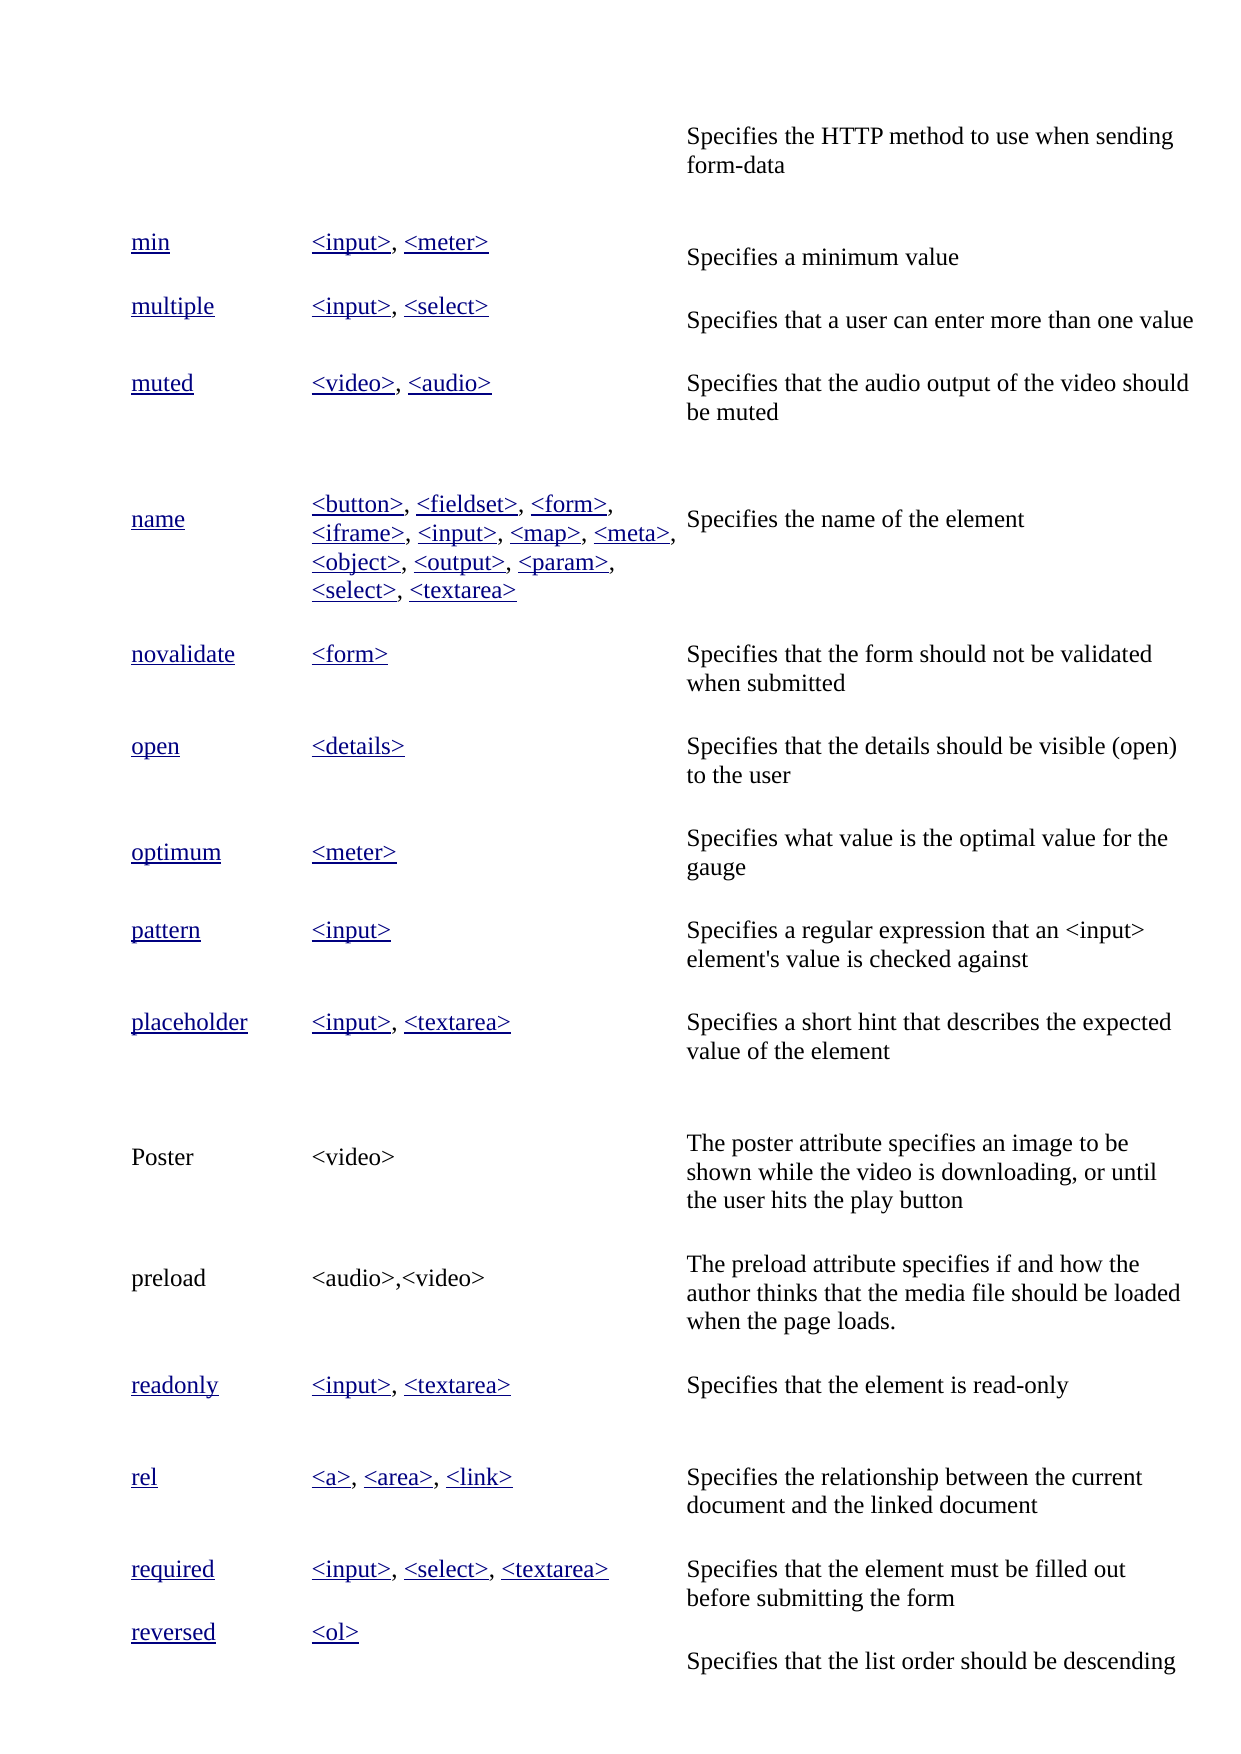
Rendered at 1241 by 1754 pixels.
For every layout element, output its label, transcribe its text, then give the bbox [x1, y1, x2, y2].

table_cell <video> [309, 1068, 683, 1217]
table_cell pattern [128, 884, 308, 976]
table_cell Specifies that the audio output of the video should be muted [684, 337, 1197, 429]
table_cell <video>, <audio> [309, 337, 683, 429]
table_cell [128, 118, 308, 181]
table_cell Specifies a short hint that describes the expected value of the element [684, 976, 1197, 1068]
table_cell Specifies that the element must be filled out before submitting the form [684, 1522, 1197, 1614]
table_cell <input>, <meter> [309, 181, 683, 273]
table_cell <input>, <select>, <textarea> [309, 1522, 683, 1614]
table_cell Specifies that a user can enter more than one value [684, 274, 1197, 337]
table_cell name [128, 429, 308, 607]
table_cell Specifies that the list order should be descending [684, 1614, 1197, 1678]
table_cell Specifies that the element is read-only [684, 1338, 1197, 1401]
table_cell <button>, <fieldset>, <form>, <iframe>, <input>, <map>, <meta>, <object>, <output>, <param>, <select>, <textarea> [309, 429, 683, 607]
table_cell [309, 118, 683, 181]
table_cell min [128, 181, 308, 273]
table_cell <input>, <textarea> [309, 976, 683, 1068]
table_cell Specifies the HTTP method to use when sending form-data [684, 118, 1197, 181]
table_cell <details> [309, 699, 683, 791]
table_cell placeholder [128, 976, 308, 1068]
table_cell Specifies the name of the element [684, 429, 1197, 607]
table_cell <ol> [309, 1614, 683, 1678]
table_cell Specifies a minimum value [684, 181, 1197, 273]
table_cell open [128, 699, 308, 791]
table_cell The poster attribute specifies an image to be shown while the video is downloading, or until the user hits the play button [684, 1068, 1197, 1217]
table_cell preload [128, 1217, 308, 1338]
table_cell readonly [128, 1338, 308, 1401]
table_cell <input>, <select> [309, 274, 683, 337]
table_cell <input> [309, 884, 683, 976]
table_cell <audio>,<video> [309, 1217, 683, 1338]
table_cell novalidate [128, 607, 308, 699]
table_cell <input>, <textarea> [309, 1338, 683, 1401]
table_cell reversed [128, 1614, 308, 1678]
table_cell <form> [309, 607, 683, 699]
table_cell rel [128, 1401, 308, 1522]
table_cell <meter> [309, 791, 683, 883]
table_cell required [128, 1522, 308, 1614]
table_cell Specifies that the details should be visible (open) to the user [684, 699, 1197, 791]
table_cell optimum [128, 791, 308, 883]
table_cell <a>, <area>, <link> [309, 1401, 683, 1522]
table_cell muted [128, 337, 308, 429]
table_cell Poster [128, 1068, 308, 1217]
table_cell The preload attribute specifies if and how the author thinks that the media file should be loaded when the page loads. [684, 1217, 1197, 1338]
table_cell multiple [128, 274, 308, 337]
table_cell Specifies a regular expression that an <input> element's value is checked against [684, 884, 1197, 976]
table_cell Specifies the relationship between the current document and the linked document [684, 1401, 1197, 1522]
table_cell Specifies what value is the optimal value for the gauge [684, 791, 1197, 883]
table_cell Specifies that the form should not be validated when submitted [684, 607, 1197, 699]
